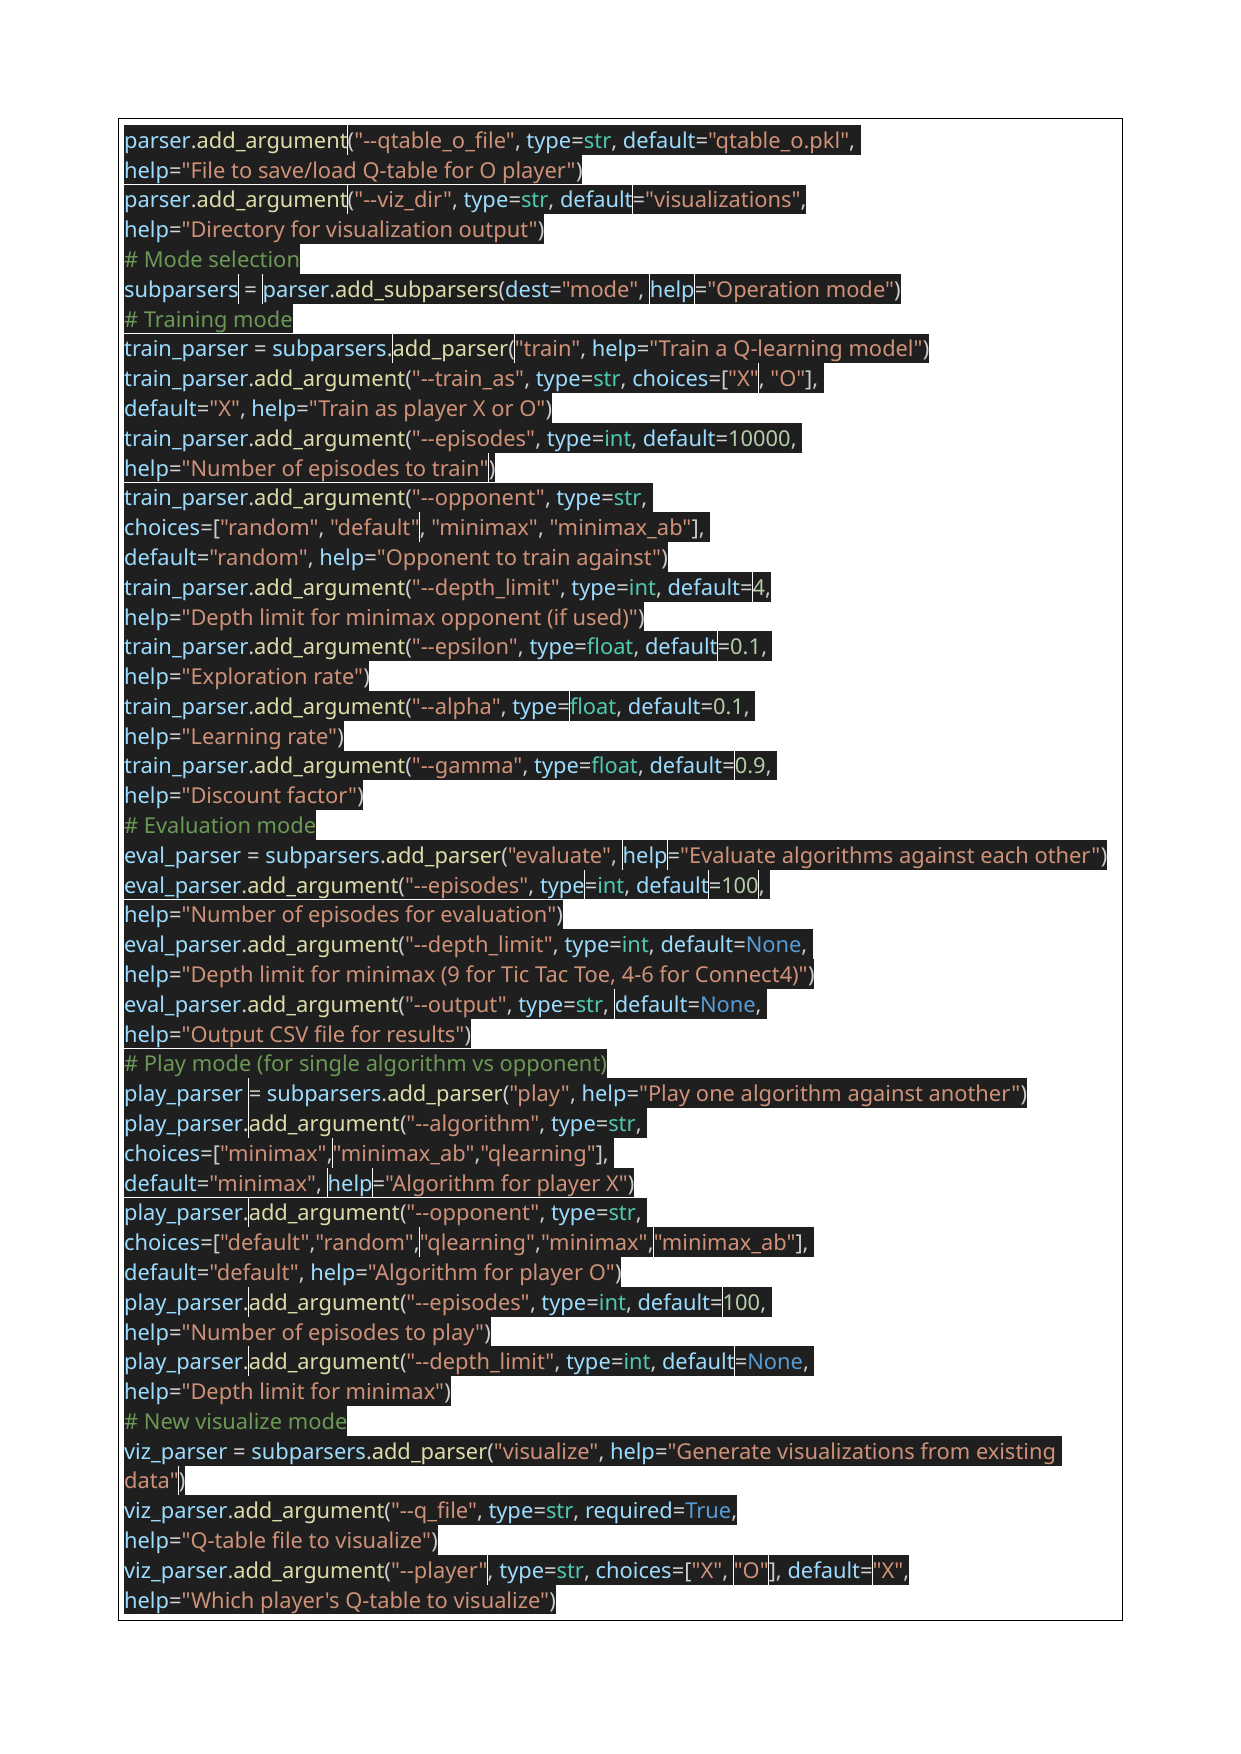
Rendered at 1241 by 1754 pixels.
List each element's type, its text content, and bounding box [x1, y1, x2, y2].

table_header parser.add_argument("--qtable_o_file", type=str, default="qtable_o.pkl", help="File to save/load Q-table for O player") parser.add_argument("--viz_dir", type=str, default="visualizations", help="Directory for visualization output") # Mode selection subparsers = parser.add_subparsers(dest="mode", help="Operation mode") # Training mode train_parser = subparsers.add_parser("train", help="Train a Q-learning model") train_parser.add_argument("--train_as", type=str, choices=["X", "O"], default="X", help="Train as player X or O") train_parser.add_argument("--episodes", type=int, default=10000, help="Number of episodes to train") train_parser.add_argument("--opponent", type=str, choices=["random", "default", "minimax", "minimax_ab"], default="random", help="Opponent to train against") train_parser.add_argument("--depth_limit", type=int, default=4, help="Depth limit for minimax opponent (if used)") train_parser.add_argument("--epsilon", type=float, default=0.1, help="Exploration rate") train_parser.add_argument("--alpha", type=float, default=0.1, help="Learning rate") train_parser.add_argument("--gamma", type=float, default=0.9, help="Discount factor") # Evaluation mode eval_parser = subparsers.add_parser("evaluate", help="Evaluate algorithms against each other") eval_parser.add_argument("--episodes", type=int, default=100, help="Number of episodes for evaluation") eval_parser.add_argument("--depth_limit", type=int, default=None, help="Depth limit for minimax (9 for Tic Tac Toe, 4-6 for Connect4)") eval_parser.add_argument("--output", type=str, default=None, help="Output CSV file for results") # Play mode (for single algorithm vs opponent) play_parser = subparsers.add_parser("play", help="Play one algorithm against another") play_parser.add_argument("--algorithm", type=str, choices=["minimax","minimax_ab","qlearning"], default="minimax", help="Algorithm for player X") play_parser.add_argument("--opponent", type=str, choices=["default","random","qlearning","minimax","minimax_ab"], default="default", help="Algorithm for player O") play_parser.add_argument("--episodes", type=int, default=100, help="Number of episodes to play") play_parser.add_argument("--depth_limit", type=int, default=None, help="Depth limit for minimax") # New visualize mode viz_parser = subparsers.add_parser("visualize", help="Generate visualizations from existing data") viz_parser.add_argument("--q_file", type=str, required=True, help="Q-table file to visualize") viz_parser.add_argument("--player", type=str, choices=["X", "O"], default="X", help="Which player's Q-table to visualize") [119, 119, 1122, 1620]
